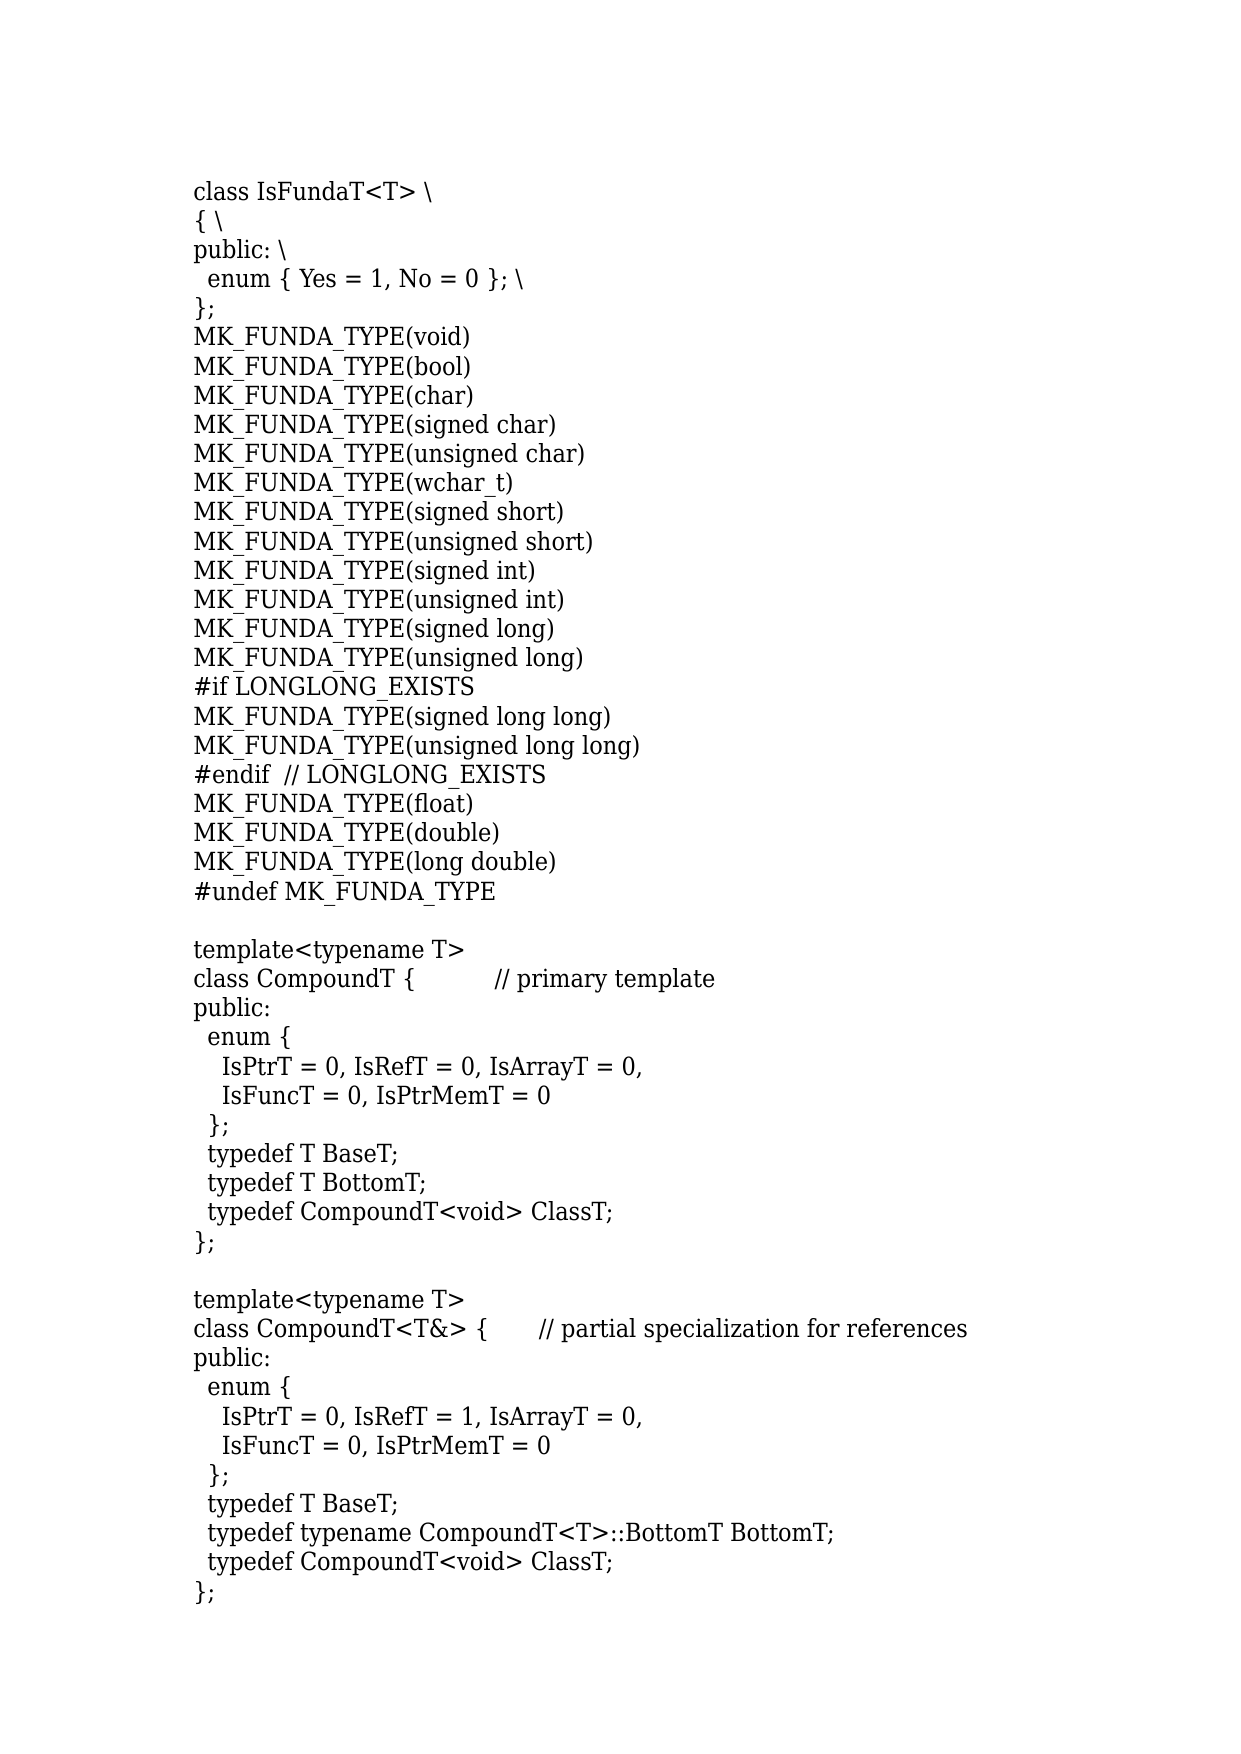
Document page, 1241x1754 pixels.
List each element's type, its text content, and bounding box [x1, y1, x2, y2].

list class IsFundaT<T> \ { \ public: \ enum { Yes = 1, No = 0 }; \ }; MK_FUNDA_TYPE(void) MK_FUNDA_TYPE(bool) MK_FUNDA_TYPE(char) MK_FUNDA_TYPE(signed char) MK_FUNDA_TYPE(unsigned char) MK_FUNDA_TYPE(wchar_t) MK_FUNDA_TYPE(signed short) MK_FUNDA_TYPE(unsigned short) MK_FUNDA_TYPE(signed int) MK_FUNDA_TYPE(unsigned int) MK_FUNDA_TYPE(signed long) MK_FUNDA_TYPE(unsigned long) #if LONGLONG_EXISTS MK_FUNDA_TYPE(signed long long) MK_FUNDA_TYPE(unsigned long long) #endif // LONGLONG_EXISTS MK_FUNDA_TYPE(float) MK_FUNDA_TYPE(double) MK_FUNDA_TYPE(long double) #undef MK_FUNDA_TYPE template<typename T> class CompoundT { // primary template public: enum { IsPtrT = 0, IsRefT = 0, IsArrayT = 0, IsFuncT = 0, IsPtrMemT = 0 }; typedef T BaseT; typedef T BottomT; typedef CompoundT<void> ClassT; }; template<typename T> class CompoundT<T&> { // partial specialization for references public: enum { IsPtrT = 0, IsRefT = 1, IsArrayT = 0, IsFuncT = 0, IsPtrMemT = 0 }; typedef T BaseT; typedef typename CompoundT<T>::BottomT BottomT; typedef CompoundT<void> ClassT; }; [156, 177, 1122, 1635]
